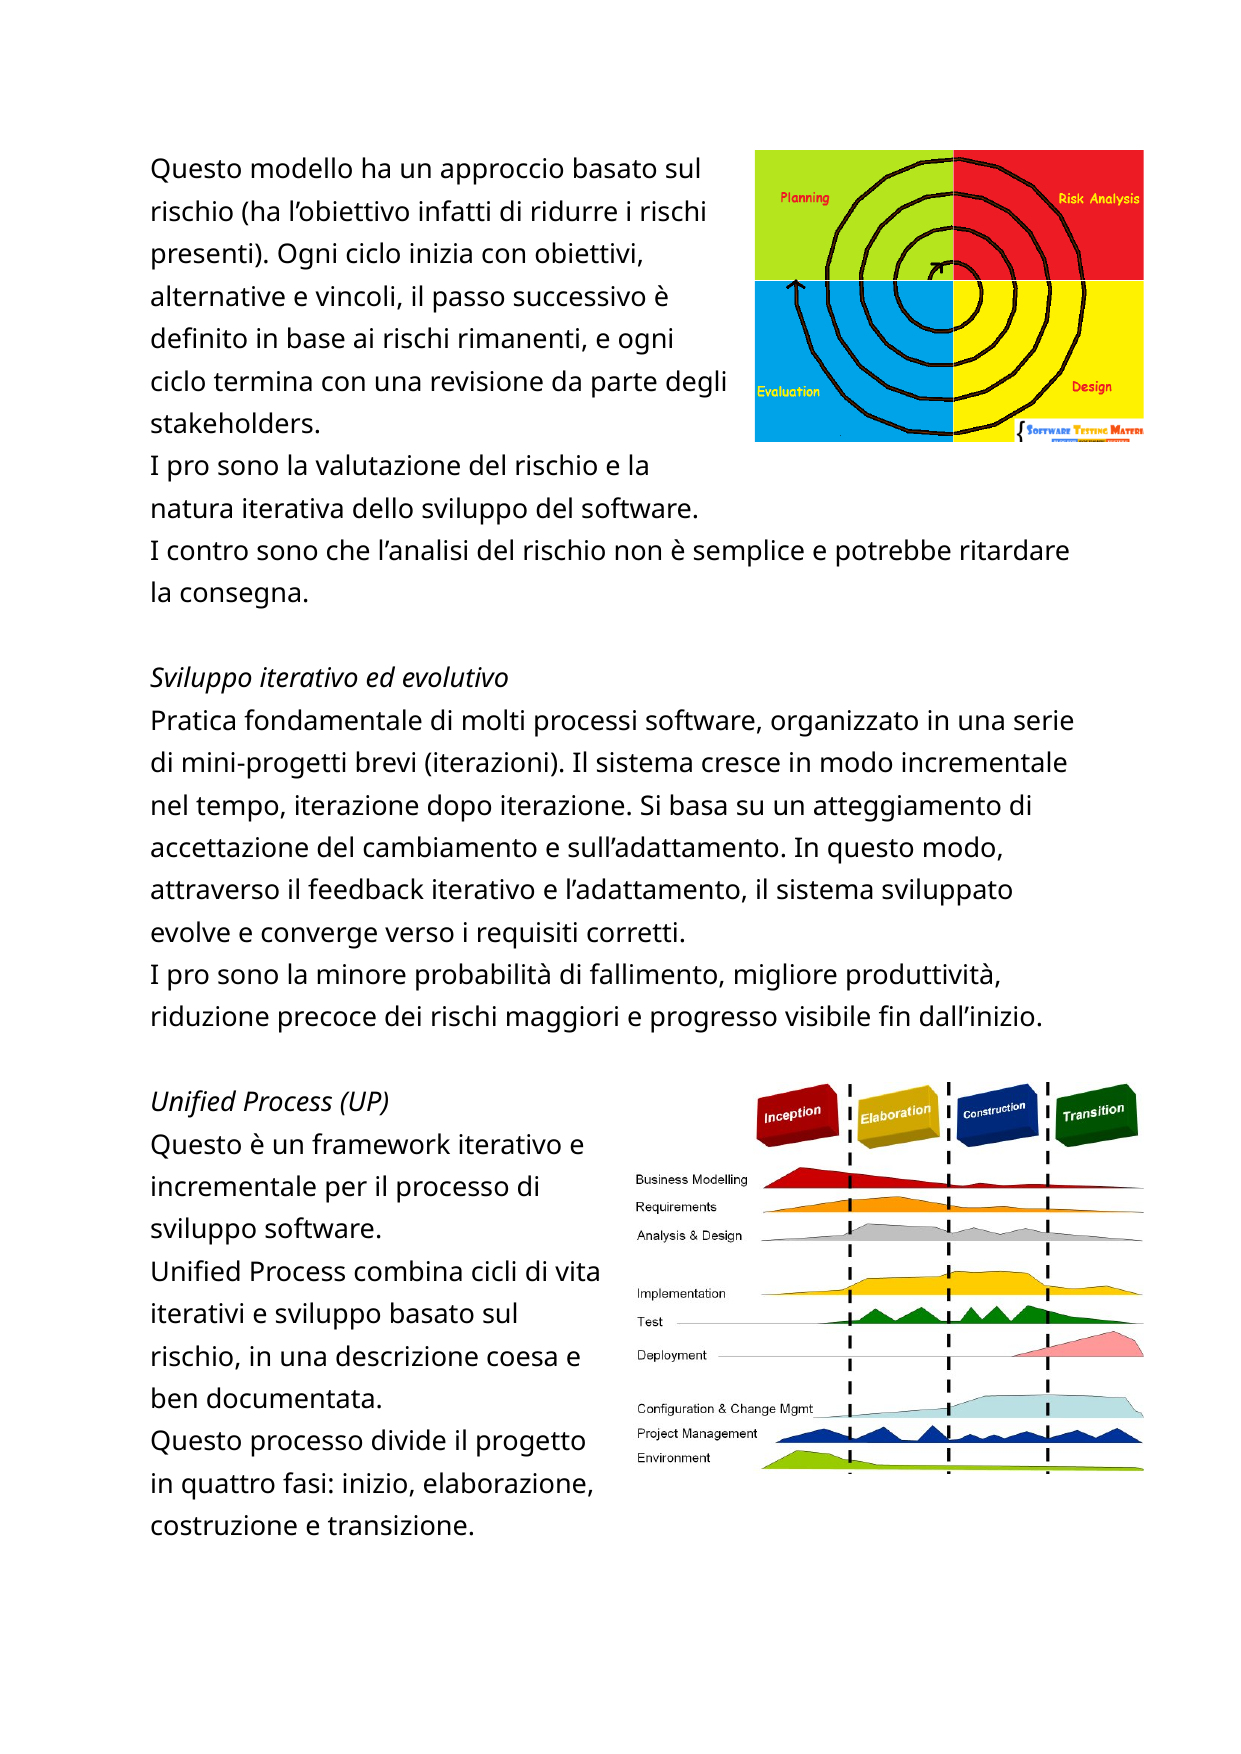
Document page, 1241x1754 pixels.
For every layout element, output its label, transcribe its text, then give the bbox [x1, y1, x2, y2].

text I contro sono che l’analisi del rischio non è semplice e potrebbe ritardare la consegna. [150, 532, 1090, 611]
text Pratica fondamentale di molti processi software, organizzato in una serie di mini-progetti brevi (iterazioni). Il sistema cresce in modo incrementale nel tempo, iterazione dopo iterazione. Si basa su un atteggiamento di accettazione del cambiamento e sull’adattamento. In questo modo, attraverso il feedback iterativo e l’adattamento, il sistema sviluppato evolve e converge verso i requisiti corretti. [150, 701, 1090, 950]
text Unified Process combina cicli di vita iterativi e sviluppo basato sul rischio, in una descrizione coesa e ben documentata. [150, 1252, 621, 1416]
text Questo è un framework iterativo e incrementale per il processo di sviluppo software. [150, 1125, 621, 1247]
picture [804, 326, 821, 363]
picture [811, 390, 819, 395]
picture [770, 390, 777, 396]
picture [881, 420, 897, 427]
picture [848, 399, 863, 412]
text I pro sono la valutazione del rischio e la natura iterativa dello sviluppo del software. [150, 447, 1090, 526]
text Questo processo divide il progetto in quattro fasi: inizio, elaborazione, costruzione e transizione. [150, 1422, 1090, 1543]
picture [821, 364, 844, 396]
picture [621, 1082, 1144, 1474]
picture [758, 387, 763, 396]
text Questo modello ha un approccio basato sul rischio (ha l’obiettivo infatti di ridurre i rischi presenti). Ogni ciclo inizia con obiettivi, alternative e vincoli, il passo successivo è definito in base ai rischi rimanenti, e ogni ciclo termina con una revisione da parte degli stakeholders. [150, 150, 754, 441]
text I pro sono la minore probabilità di fallimento, migliore produttività, riduzione precoce dei rischi maggiori e progresso visibile fin dall’inizio. [150, 956, 1090, 1035]
picture [864, 412, 877, 419]
picture [754, 150, 1144, 442]
text Unified Process (UP) [150, 1083, 621, 1119]
picture [780, 387, 790, 396]
text Sviluppo iterativo ed evolutivo [150, 659, 1090, 696]
